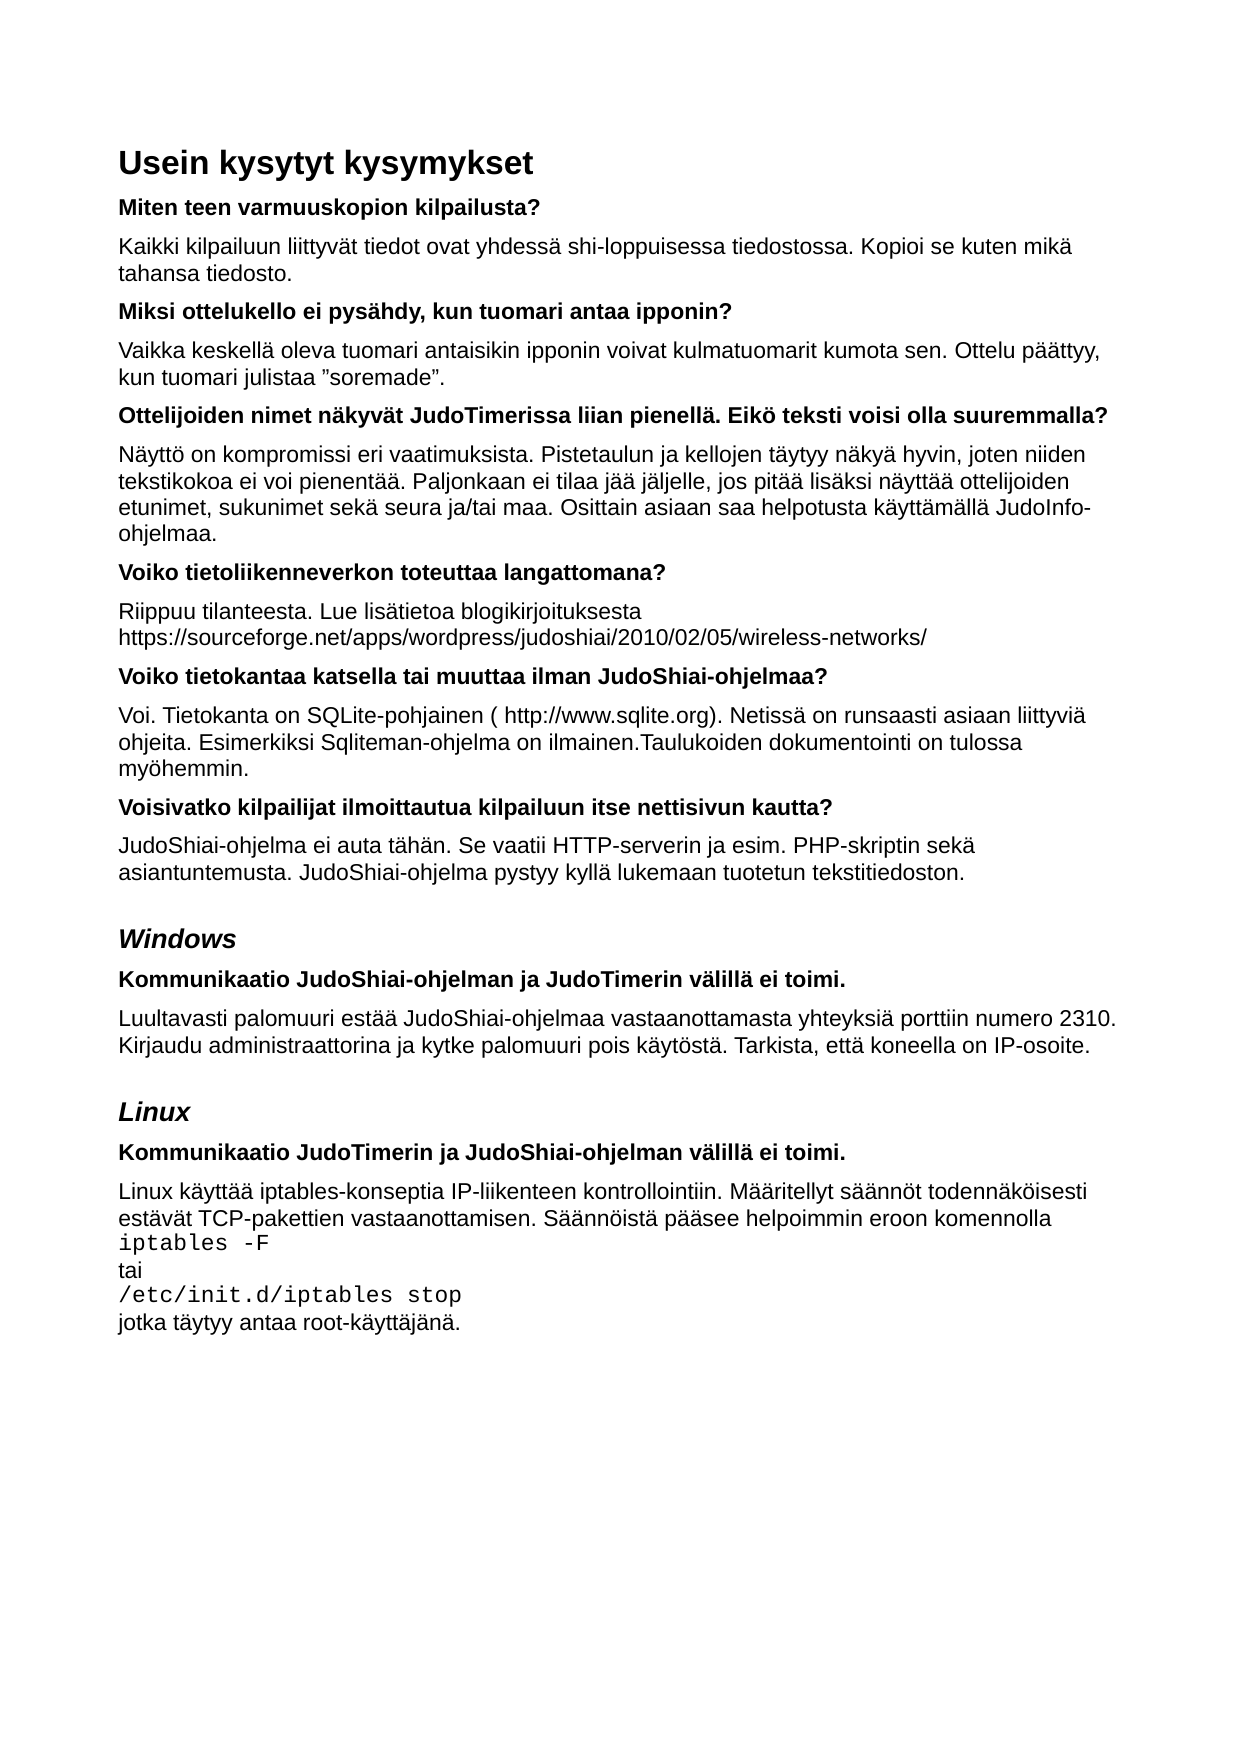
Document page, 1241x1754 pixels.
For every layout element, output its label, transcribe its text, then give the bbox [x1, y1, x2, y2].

text Luultavasti palomuuri estää JudoShiai-ohjelmaa vastaanottamasta yhteyksiä porttiin numero 2310. Kirjaudu administraattorina ja kytke palomuuri pois käytöstä. Tarkista, että koneella on IP-osoite. [118, 1005, 1122, 1058]
text Ottelijoiden nimet näkyvät JudoTimerissa liian pienellä. Eikö teksti voisi olla suuremmalla? [118, 402, 1122, 429]
text Kommunikaatio JudoShiai-ohjelman ja JudoTimerin välillä ei toimi. [118, 966, 1122, 993]
text JudoShiai-ohjelma ei auta tähän. Se vaatii HTTP-serverin ja esim. PHP-skriptin sekä asiantuntemusta. JudoShiai-ohjelma pystyy kyllä lukemaan tuotetun tekstitiedoston. [118, 832, 1122, 885]
text Kommunikaatio JudoTimerin ja JudoShiai-ohjelman välillä ei toimi. [118, 1139, 1122, 1166]
text Miten teen varmuuskopion kilpailusta? [118, 194, 1122, 221]
text Vaikka keskellä oleva tuomari antaisikin ipponin voivat kulmatuomarit kumota sen. Ottelu päättyy, kun tuomari julistaa ”soremade”. [118, 337, 1122, 390]
text Voisivatko kilpailijat ilmoittautua kilpailuun itse nettisivun kautta? [118, 794, 1122, 820]
text Voiko tietokantaa katsella tai muuttaa ilman JudoShiai-ohjelmaa? [118, 663, 1122, 689]
text Voiko tietoliikenneverkon toteuttaa langattomana? [118, 559, 1122, 586]
subtitle Usein kysytyt kysymykset [118, 143, 1122, 182]
text Miksi ottelukello ei pysähdy, kun tuomari antaa ipponin? [118, 298, 1122, 325]
text Voi. Tietokanta on SQLite-pohjainen ( http://www.sqlite.org). Netissä on runsaasti asiaan liittyviä ohjeita. Esimerkiksi Sqliteman-ohjelma on ilmainen.Taulukoiden dokumentointi on tulossa myöhemmin. [118, 702, 1122, 781]
subtitle Linux [118, 1096, 1122, 1127]
text Linux käyttää iptables-konseptia IP-liikenteen kontrollointiin. Määritellyt säännöt todennäköisesti estävät TCP-pakettien vastaanottamisen. Säännöistä pääsee helpoimmin eroon komennolla iptables -F tai /etc/init.d/iptables stop jotka täytyy antaa root-käyttäjänä. [118, 1178, 1122, 1335]
text Kaikki kilpailuun liittyvät tiedot ovat yhdessä shi-loppuisessa tiedostossa. Kopioi se kuten mikä tahansa tiedosto. [118, 233, 1122, 286]
text Riippuu tilanteesta. Lue lisätietoa blogikirjoituksesta https://sourceforge.net/apps/wordpress/judoshiai/2010/02/05/wireless-networks/ [118, 598, 1122, 651]
text Näyttö on kompromissi eri vaatimuksista. Pistetaulun ja kellojen täytyy näkyä hyvin, joten niiden tekstikokoa ei voi pienentää. Paljonkaan ei tilaa jää jäljelle, jos pitää lisäksi näyttää ottelijoiden etunimet, sukunimet sekä seura ja/tai maa. Osittain asiaan saa helpotusta käyttämällä JudoInfo-ohjelmaa. [118, 441, 1122, 547]
subtitle Windows [118, 923, 1122, 954]
